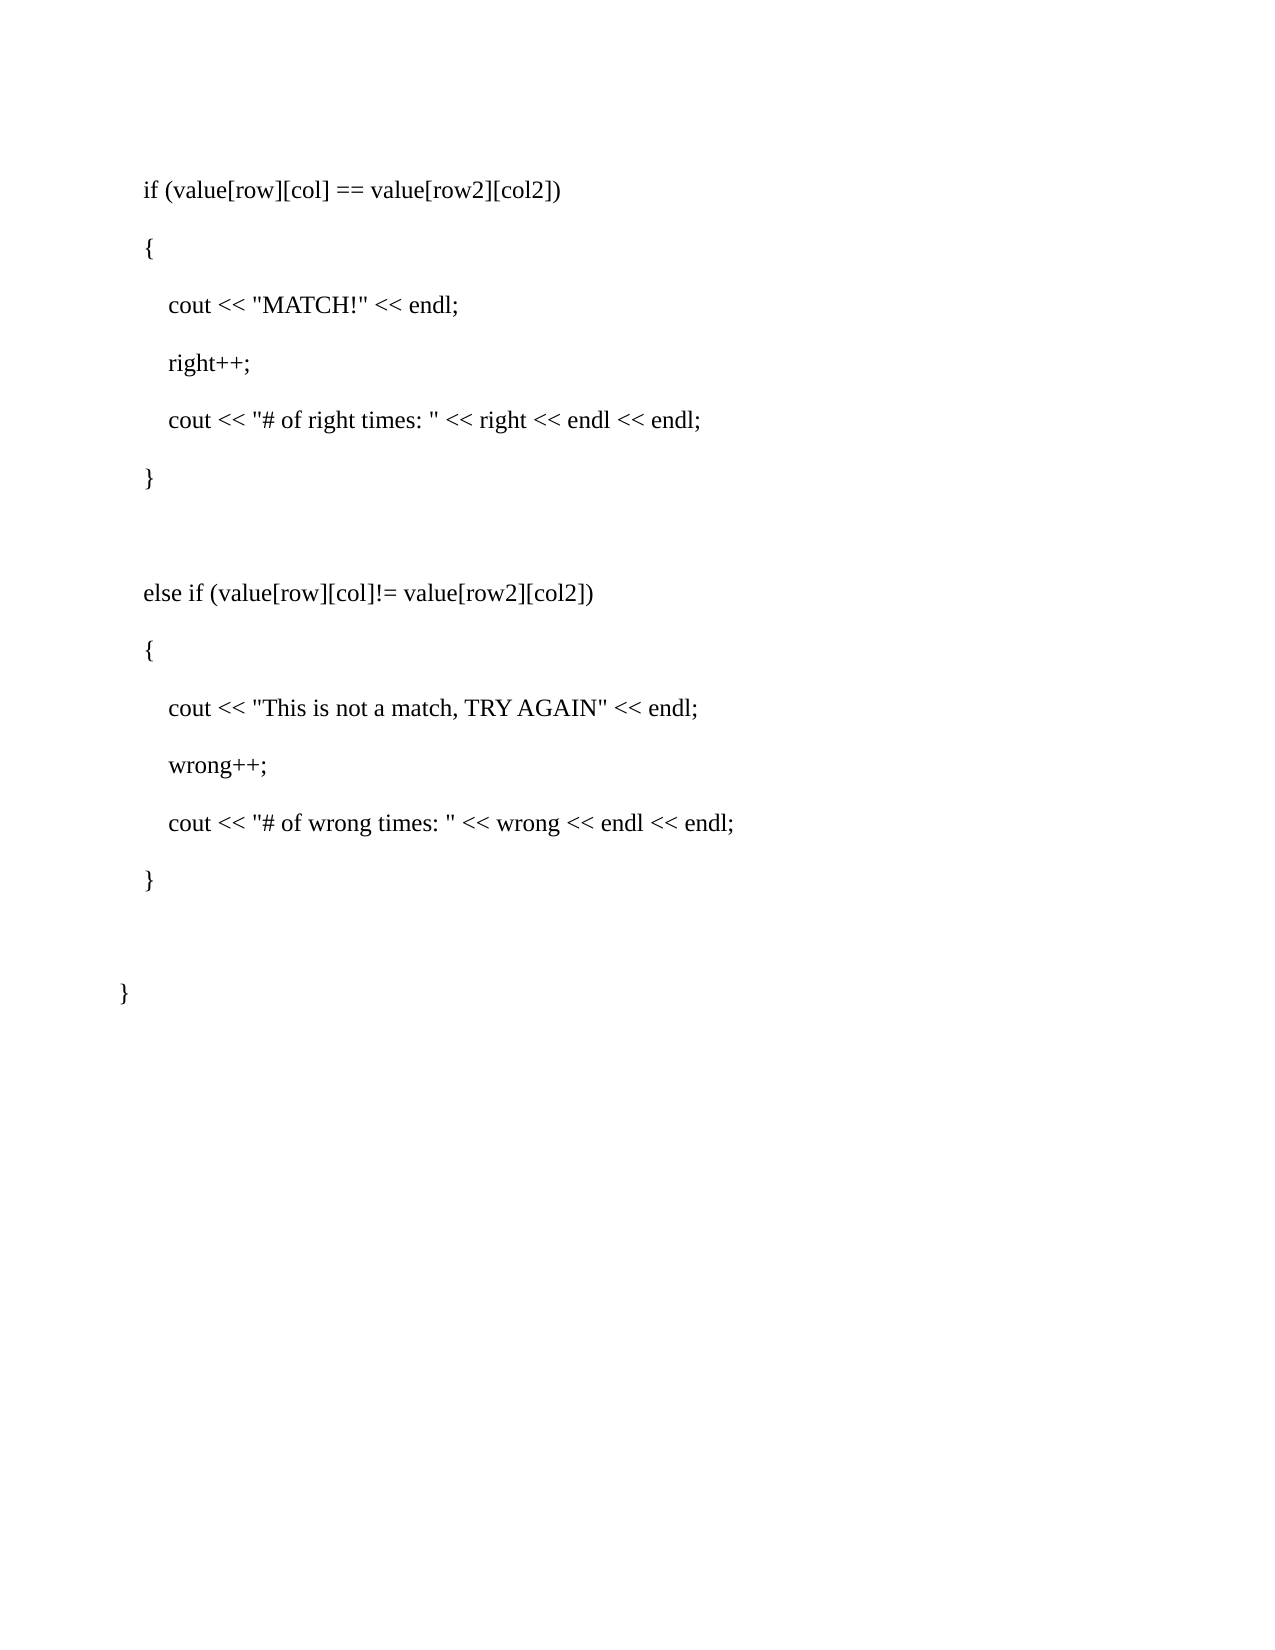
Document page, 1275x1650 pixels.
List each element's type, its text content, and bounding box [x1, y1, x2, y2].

text { [118, 636, 1157, 664]
text wrong++; [118, 751, 1157, 779]
text cout << "This is not a match, TRY AGAIN" << endl; [118, 693, 1157, 722]
text cout << "# of wrong times: " << wrong << endl << endl; [118, 808, 1157, 837]
text else if (value[row][col]!= value[row2][col2]) [118, 578, 1157, 607]
text cout << "# of right times: " << right << endl << endl; [118, 406, 1157, 434]
text cout << "MATCH!" << endl; [118, 291, 1157, 319]
text } [118, 866, 1157, 894]
text } [118, 463, 1157, 492]
text } [118, 923, 1157, 1019]
text { [118, 233, 1157, 262]
text right++; [118, 348, 1157, 377]
text if (value[row][col] == value[row2][col2]) [118, 176, 1157, 204]
